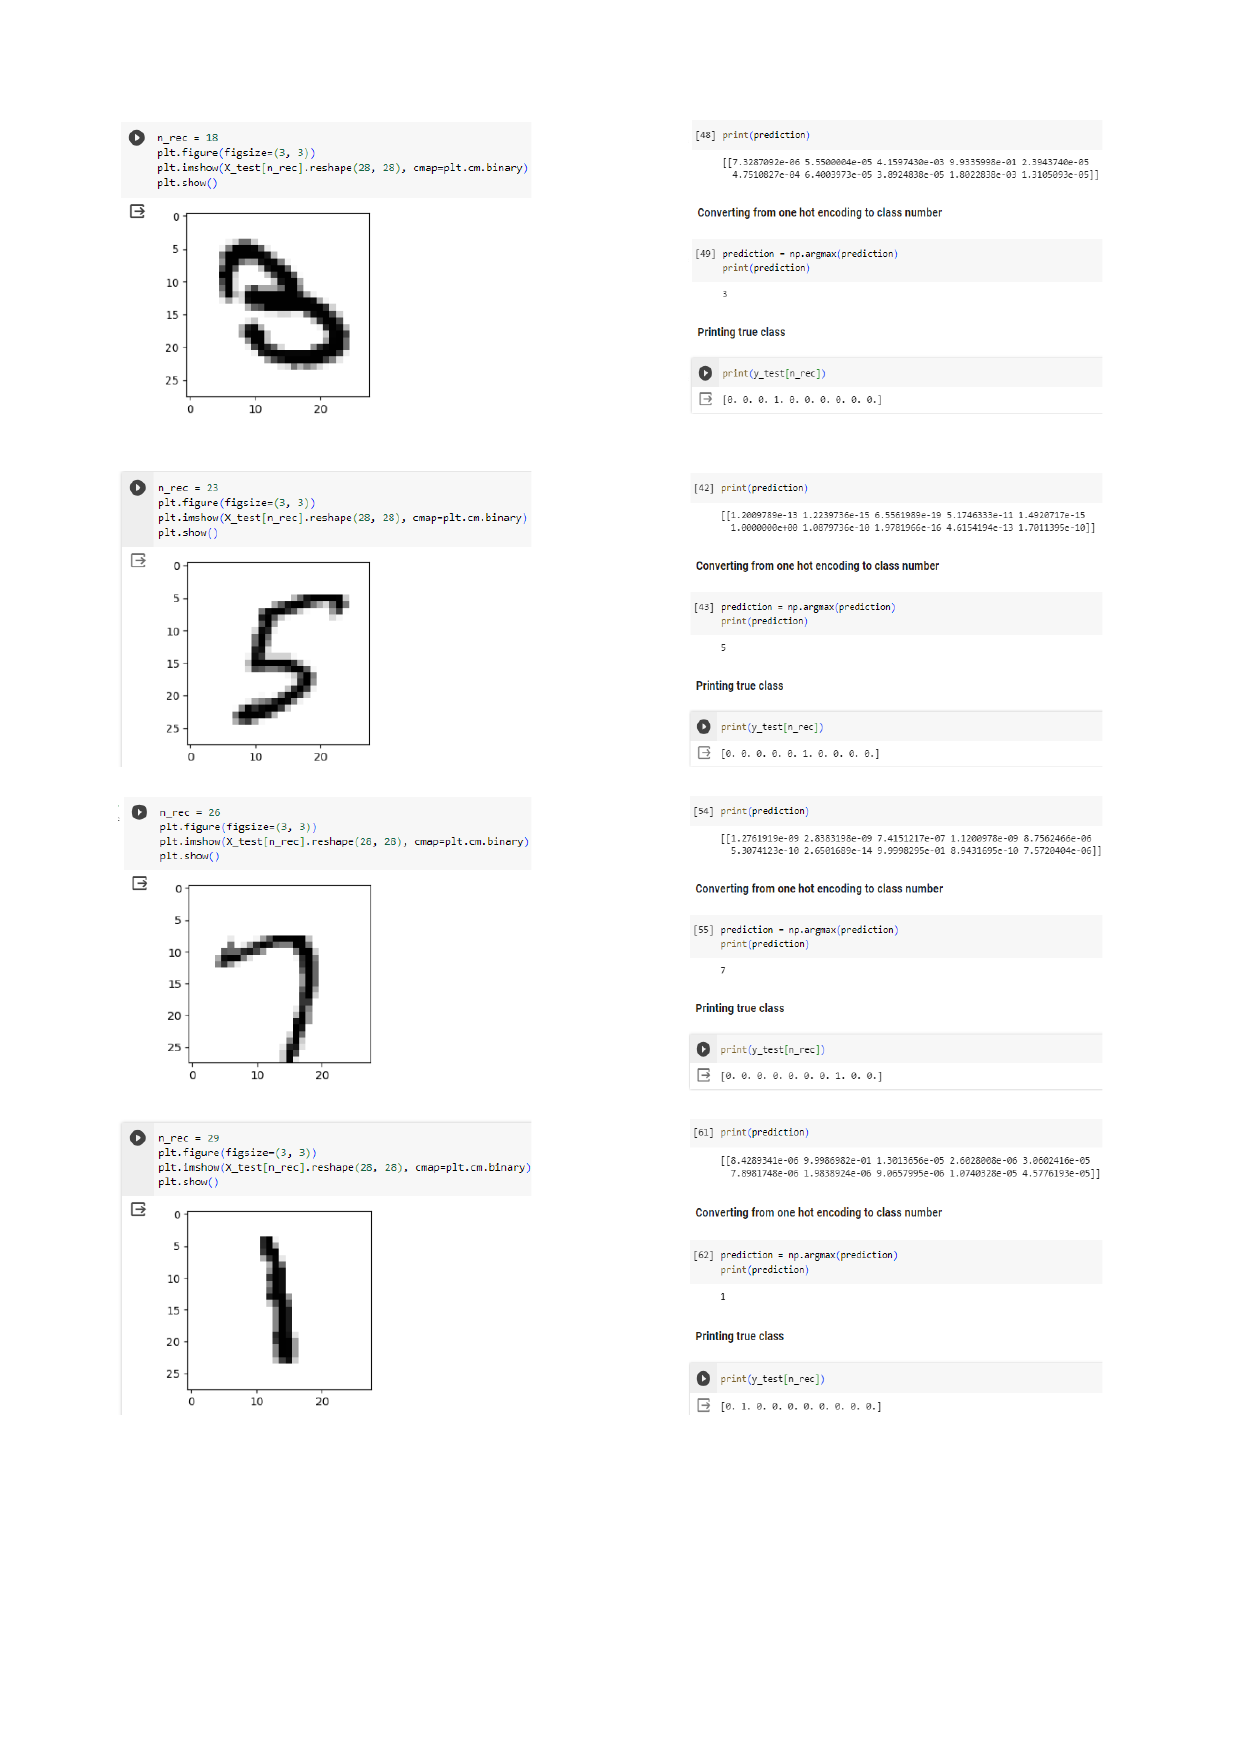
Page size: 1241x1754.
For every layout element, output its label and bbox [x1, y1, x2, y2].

picture [118, 1119, 532, 1415]
picture [688, 118, 1103, 414]
picture [118, 471, 532, 767]
picture [688, 795, 1103, 1091]
picture [118, 118, 532, 414]
picture [688, 1119, 1103, 1415]
picture [118, 795, 532, 1091]
picture [688, 471, 1103, 767]
